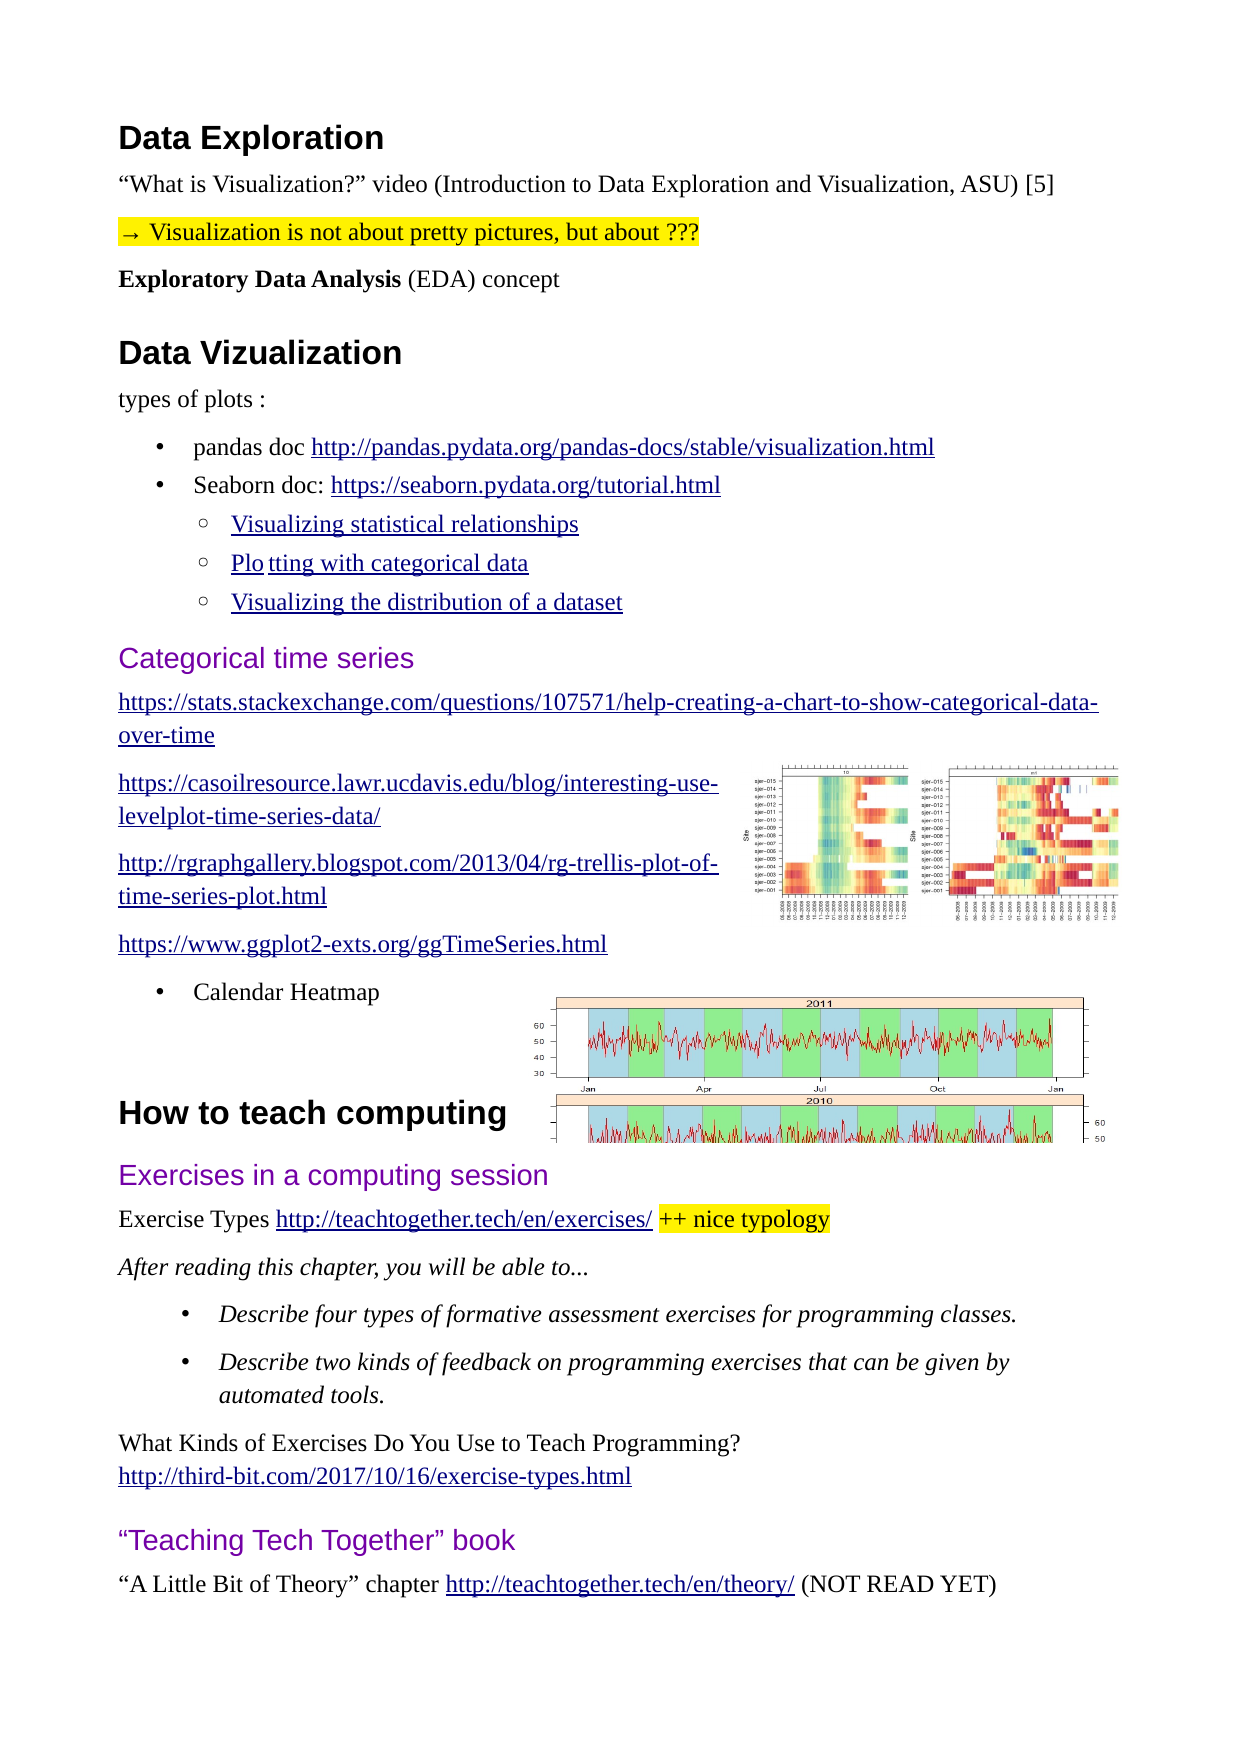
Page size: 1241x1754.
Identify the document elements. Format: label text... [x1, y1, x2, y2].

text https://stats.stackexchange.com/questions/107571/help-creating-a-chart-to-show-categorical-data-over-time [118, 687, 1122, 749]
picture [740, 761, 1123, 927]
list Plo tting with categorical data [193, 548, 1122, 577]
text What Kinds of Exercises Do You Use to Teach Programming? http://third-bit.com/2017/10/16/exercise-types.html [118, 1428, 1122, 1489]
subtitle Data Vizualization [118, 333, 1122, 372]
list Describe two kinds of feedback on programming exercises that can be given by automated tools. [181, 1347, 1122, 1409]
text “A Little Bit of Theory” chapter http://teachtogether.tech/en/theory/ (NOT READ YET) [118, 1569, 1122, 1598]
text → Visualization is not about pretty pictures, but about ??? [118, 217, 1122, 246]
list Calendar Heatmap [156, 977, 1122, 1005]
text http://rgraphgallery.blogspot.com/2013/04/rg-trellis-plot-of-time-series-plot.html [118, 848, 740, 910]
list Seaborn doc: https://seaborn.pydata.org/tutorial.html [156, 471, 1122, 499]
list pandas doc http://pandas.pydata.org/pandas-docs/stable/visualization.html [156, 432, 1122, 460]
subtitle “Teaching Tech Together” book [118, 1523, 1122, 1557]
subtitle How to teach computing [118, 1093, 516, 1131]
text After reading this chapter, you will be able to... [118, 1252, 1122, 1281]
list Describe four types of formative assessment exercises for programming classes. [181, 1299, 1122, 1328]
text “What is Visualization?” video (Introduction to Data Exploration and Visualization, ASU) [5] [118, 169, 1122, 198]
text Exercise Types http://teachtogether.tech/en/exercises/ ++ nice typology [118, 1204, 1122, 1233]
text types of plots : [118, 384, 1122, 413]
list Visualizing the distribution of a dataset [193, 587, 1122, 616]
subtitle Categorical time series [118, 641, 1122, 674]
subtitle Data Exploration [118, 118, 1122, 157]
text https://casoilresource.lawr.ucdavis.edu/blog/interesting-use-levelplot-time-series-data/ [118, 768, 740, 829]
picture [516, 985, 1123, 1143]
text https://www.ggplot2-exts.org/ggTimeSeries.html [118, 929, 1122, 958]
list Visualizing statistical relationships [193, 509, 1122, 538]
subtitle Exercises in a computing session [118, 1158, 1122, 1192]
text Exploratory Data Analysis (EDA) concept [118, 264, 1122, 293]
